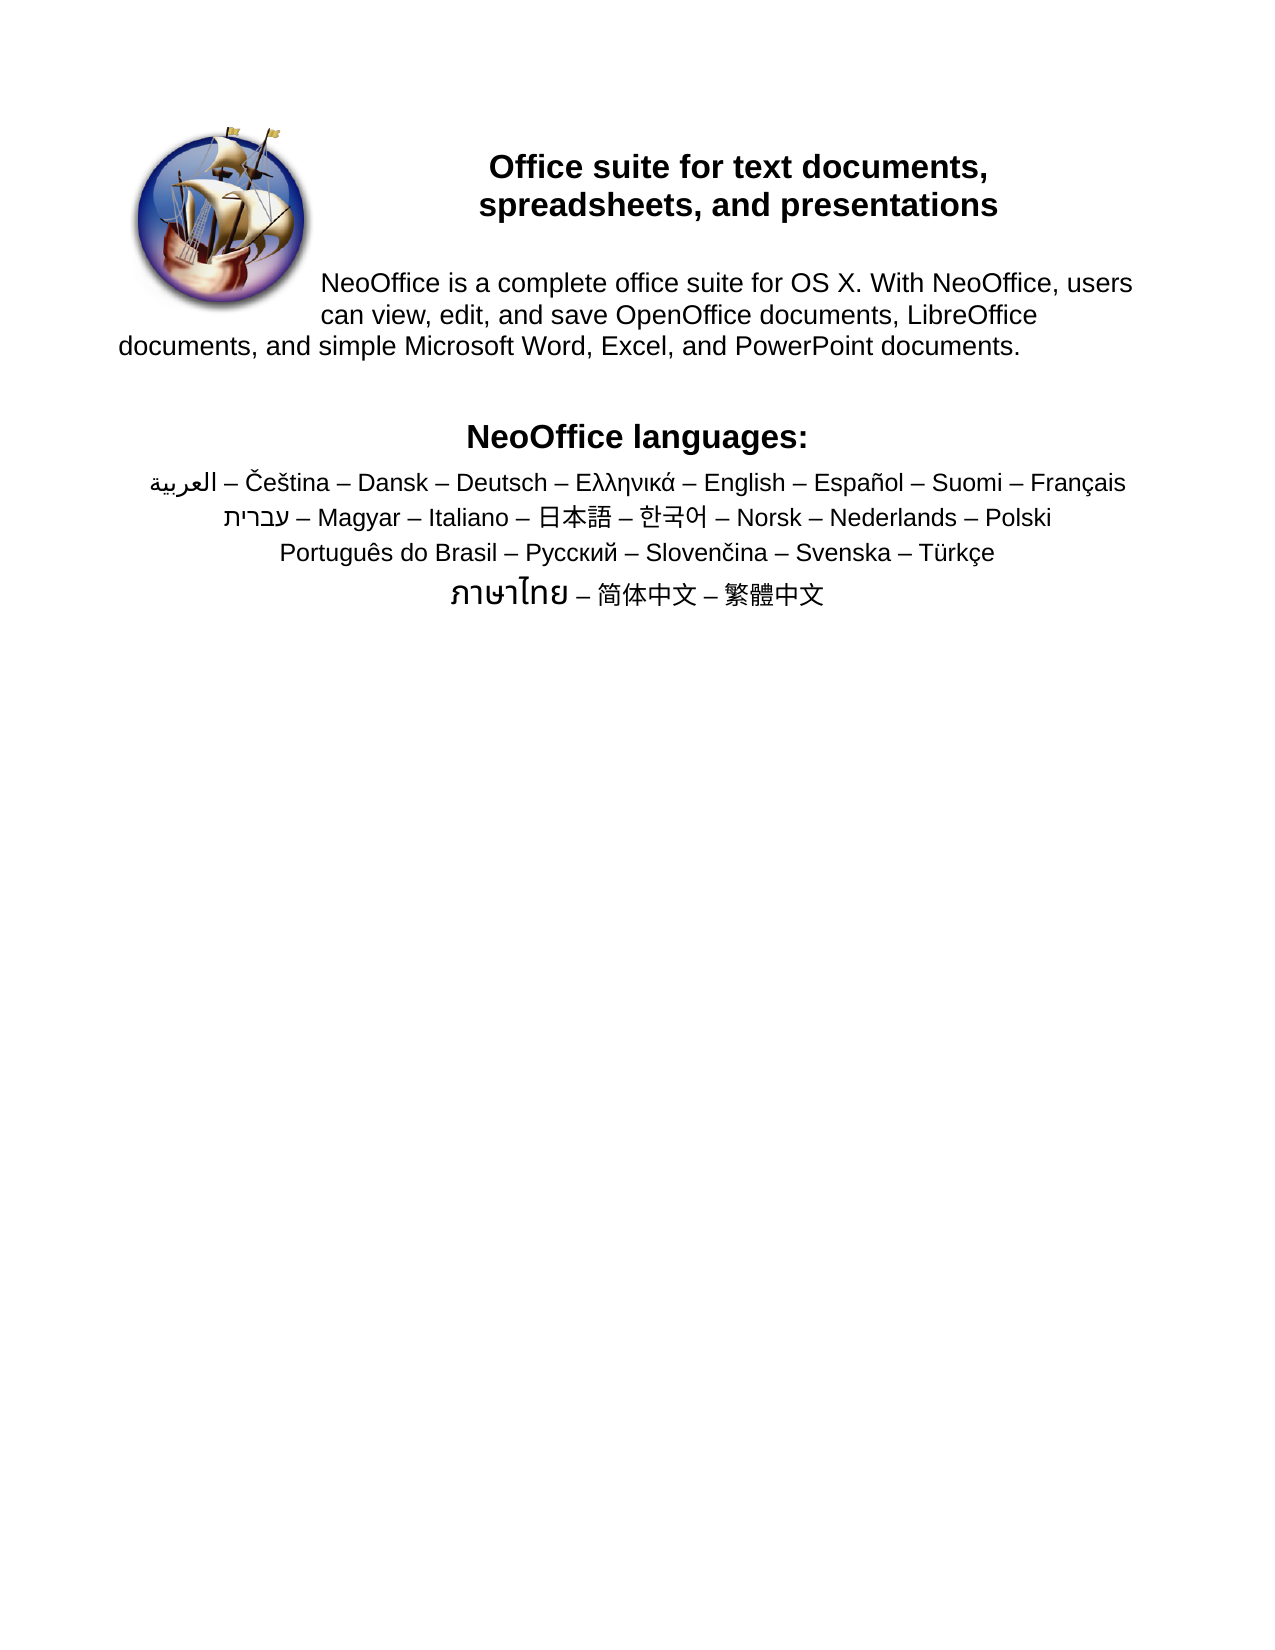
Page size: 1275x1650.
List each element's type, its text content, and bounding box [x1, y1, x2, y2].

text Office suite for text documents, [118, 118, 1157, 185]
text NeoOffice languages: [118, 417, 1157, 456]
text العربية – Čeština – Dansk – Deutsch – Ελληνικά – English – Español – Suomi – Français [118, 468, 1157, 497]
text NeoOffice is a complete office suite for OS X. With NeoOffice, users can view, edit, and save OpenOffice documents, LibreOffice documents, and simple Microsoft Word, Excel, and PowerPoint documents. [118, 267, 1157, 361]
picture [120, 119, 321, 319]
text Português do Brasil – Pусский – Slovenčina – Svenska – Türkçe [118, 538, 1157, 567]
text ภาษาไทย – 简体中文 – 繁體中文 [118, 573, 1157, 611]
text spreadsheets, and presentations [321, 185, 1157, 224]
text עברית – Magyar – Italiano – 日本語 – 한국어 – Norsk – Nederlands – Polski [118, 503, 1157, 532]
